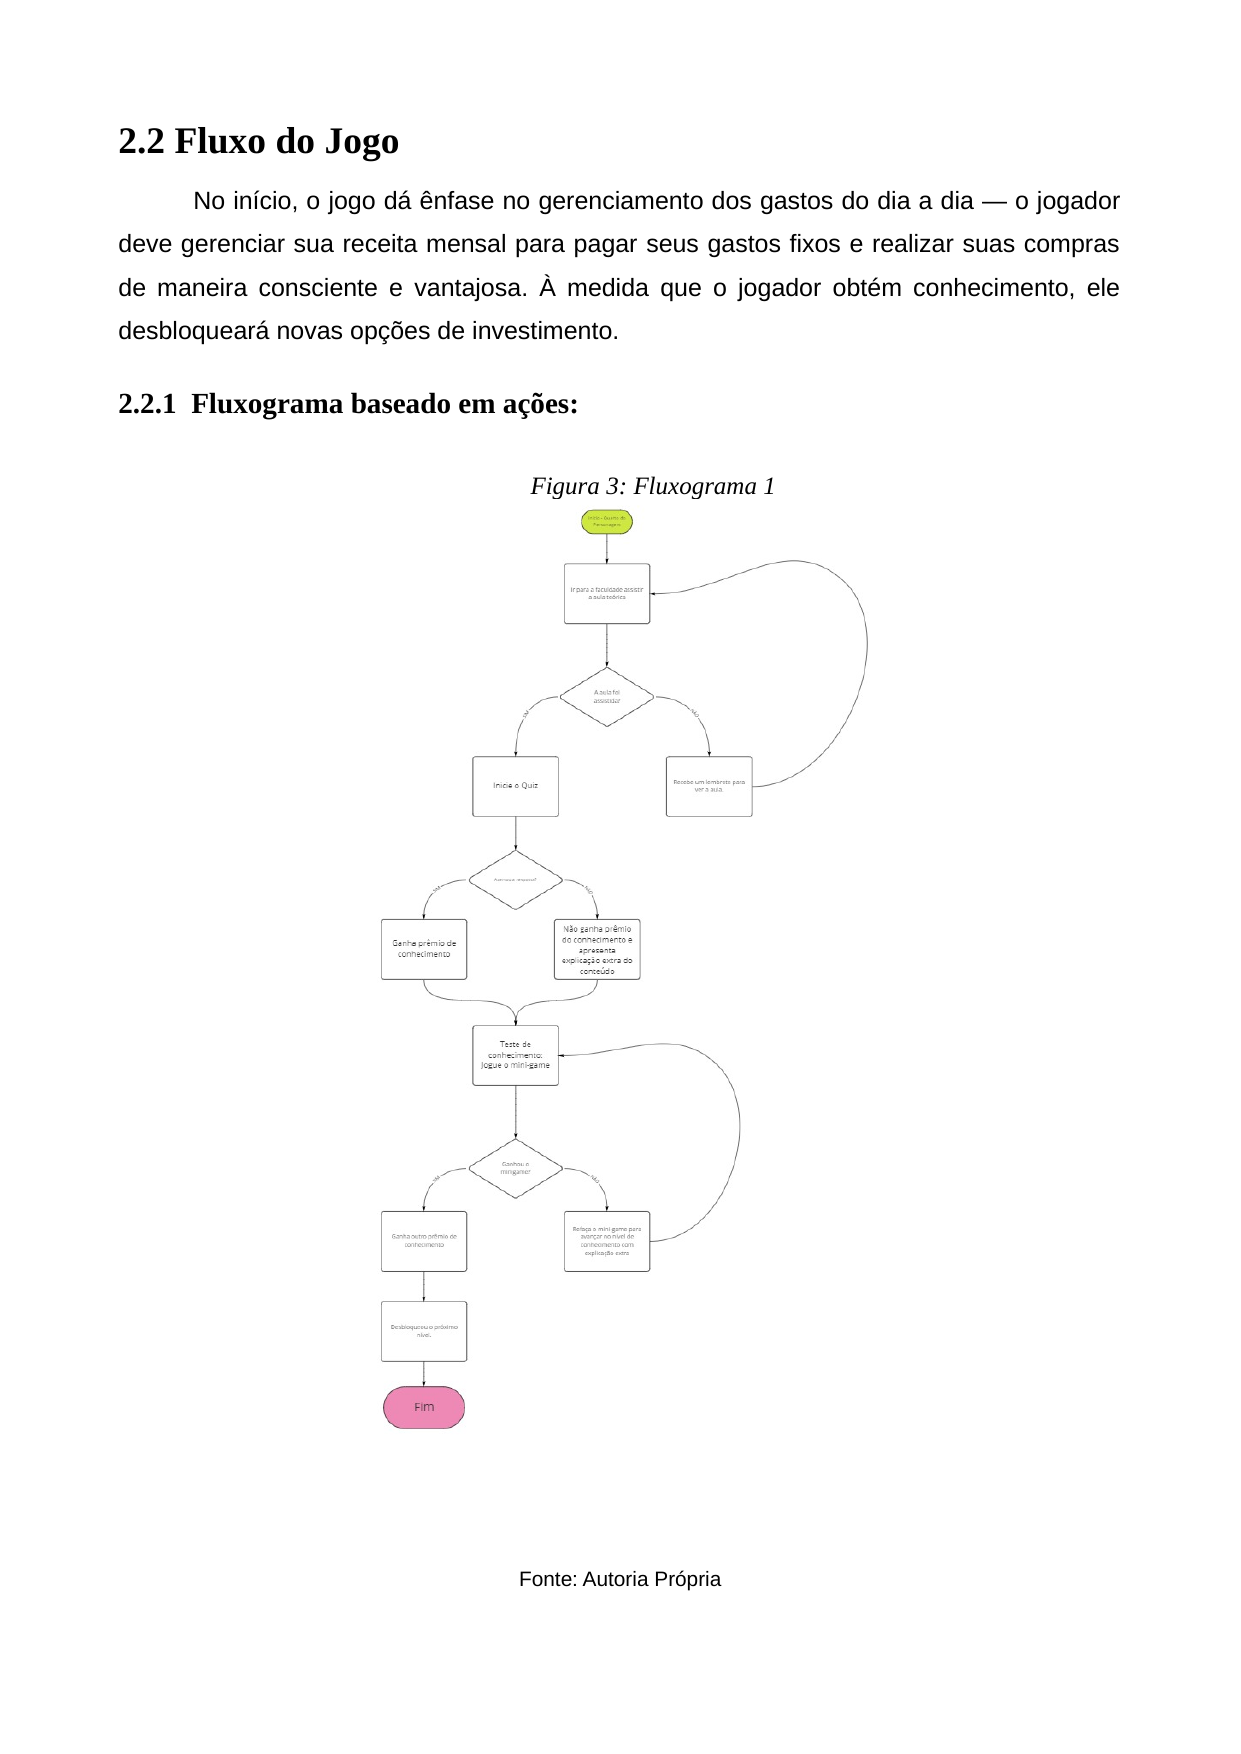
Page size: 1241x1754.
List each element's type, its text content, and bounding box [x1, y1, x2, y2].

picture [370, 499, 938, 1438]
subtitle 2.2 Fluxo do Jogo [118, 118, 1122, 161]
text No início, o jogo dá ênfase no gerenciamento dos gastos do dia a dia — o jogador deve gerenciar sua receita mensal para pagar seus gastos fixos e realizar suas compras de maneira consciente e vantajosa. À medida que o jogador obtém conhecimento, ele desbloqueará novas opções de investimento. [118, 186, 1122, 344]
text Fonte: Autoria Própria [118, 474, 1122, 1591]
subtitle 2.2.1 Fluxograma baseado em ações: [118, 386, 1122, 419]
text Figura 3: Fluxograma 1 [197, 471, 1111, 499]
